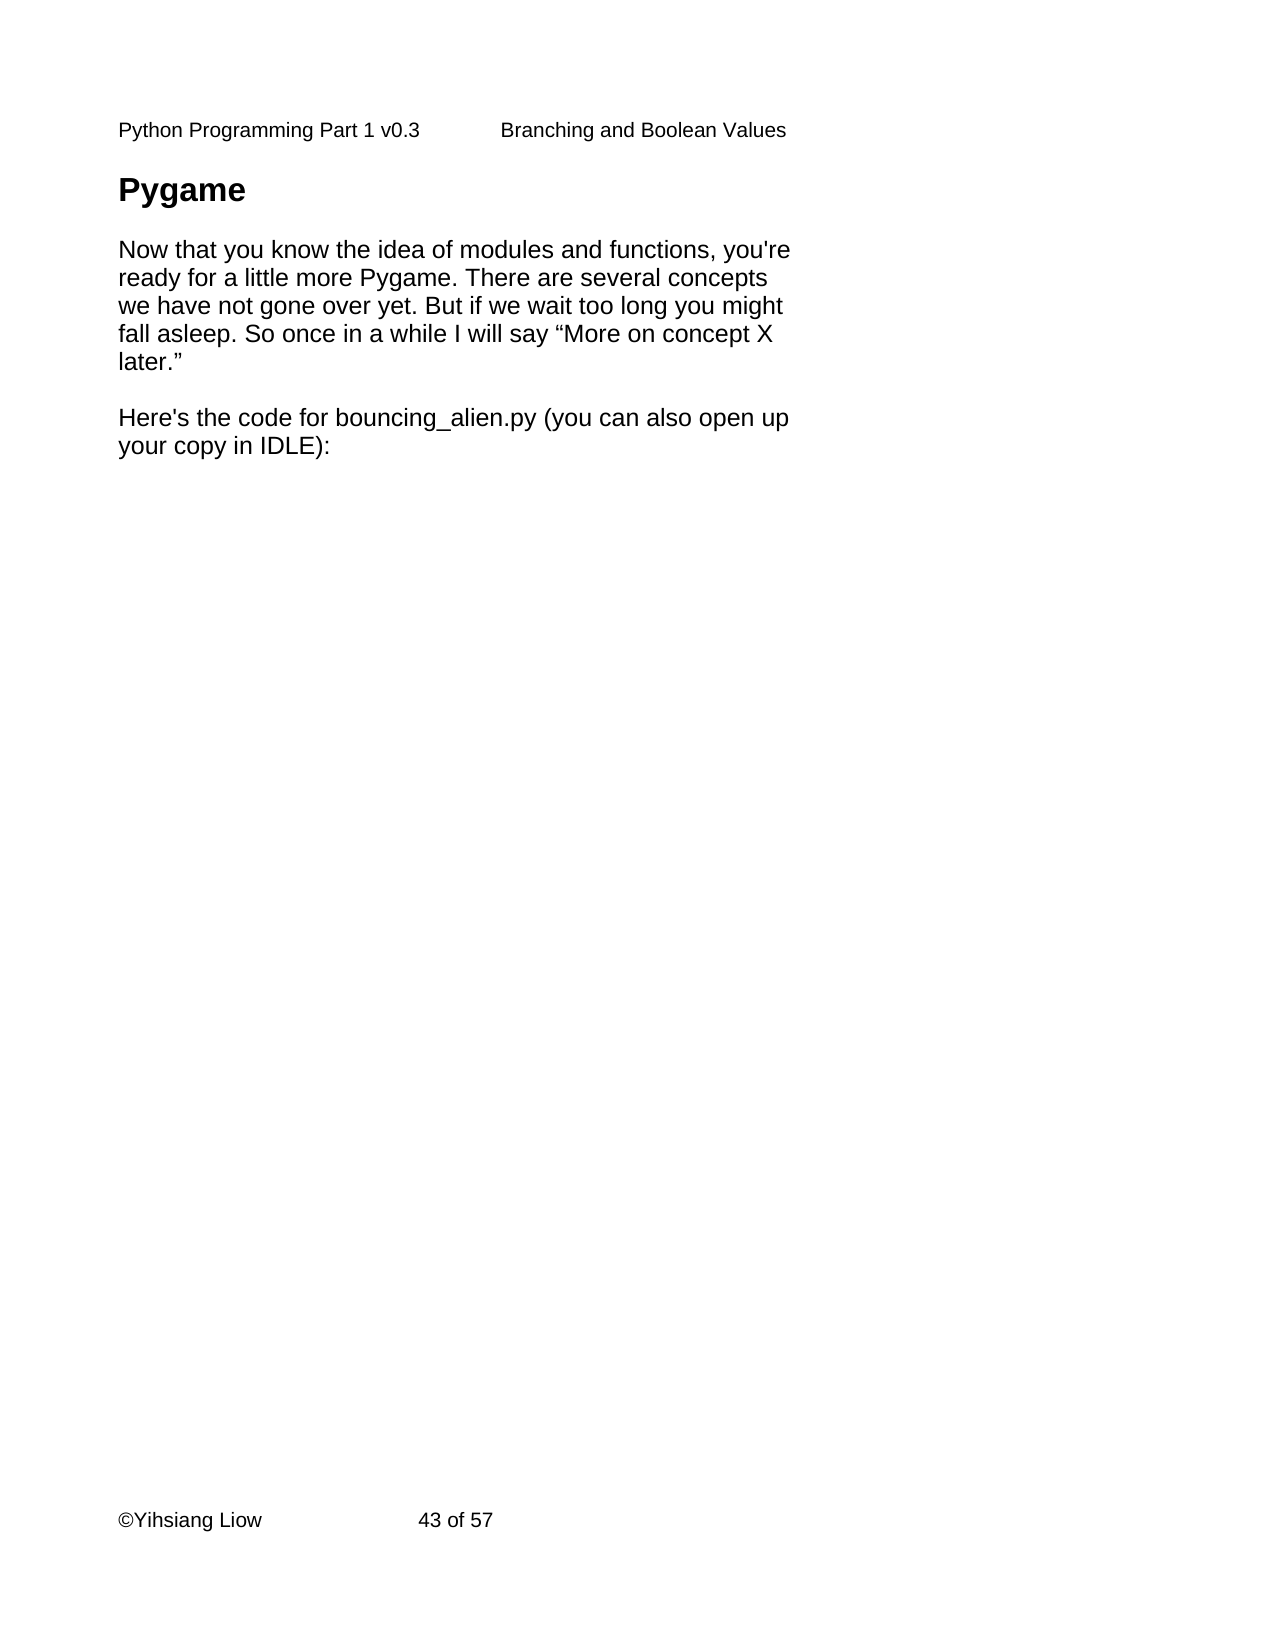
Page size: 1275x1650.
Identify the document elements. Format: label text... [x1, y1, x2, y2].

text Here's the code for bouncing_alien.py (you can also open up your copy in IDLE): [118, 403, 793, 459]
text Now that you know the idea of modules and functions, you're ready for a little more Pygame. There are several concepts we have not gone over yet. But if we wait too long you might fall asleep. So once in a while I will say “More on concept X later.” [118, 236, 793, 376]
text Pygame [118, 171, 793, 208]
